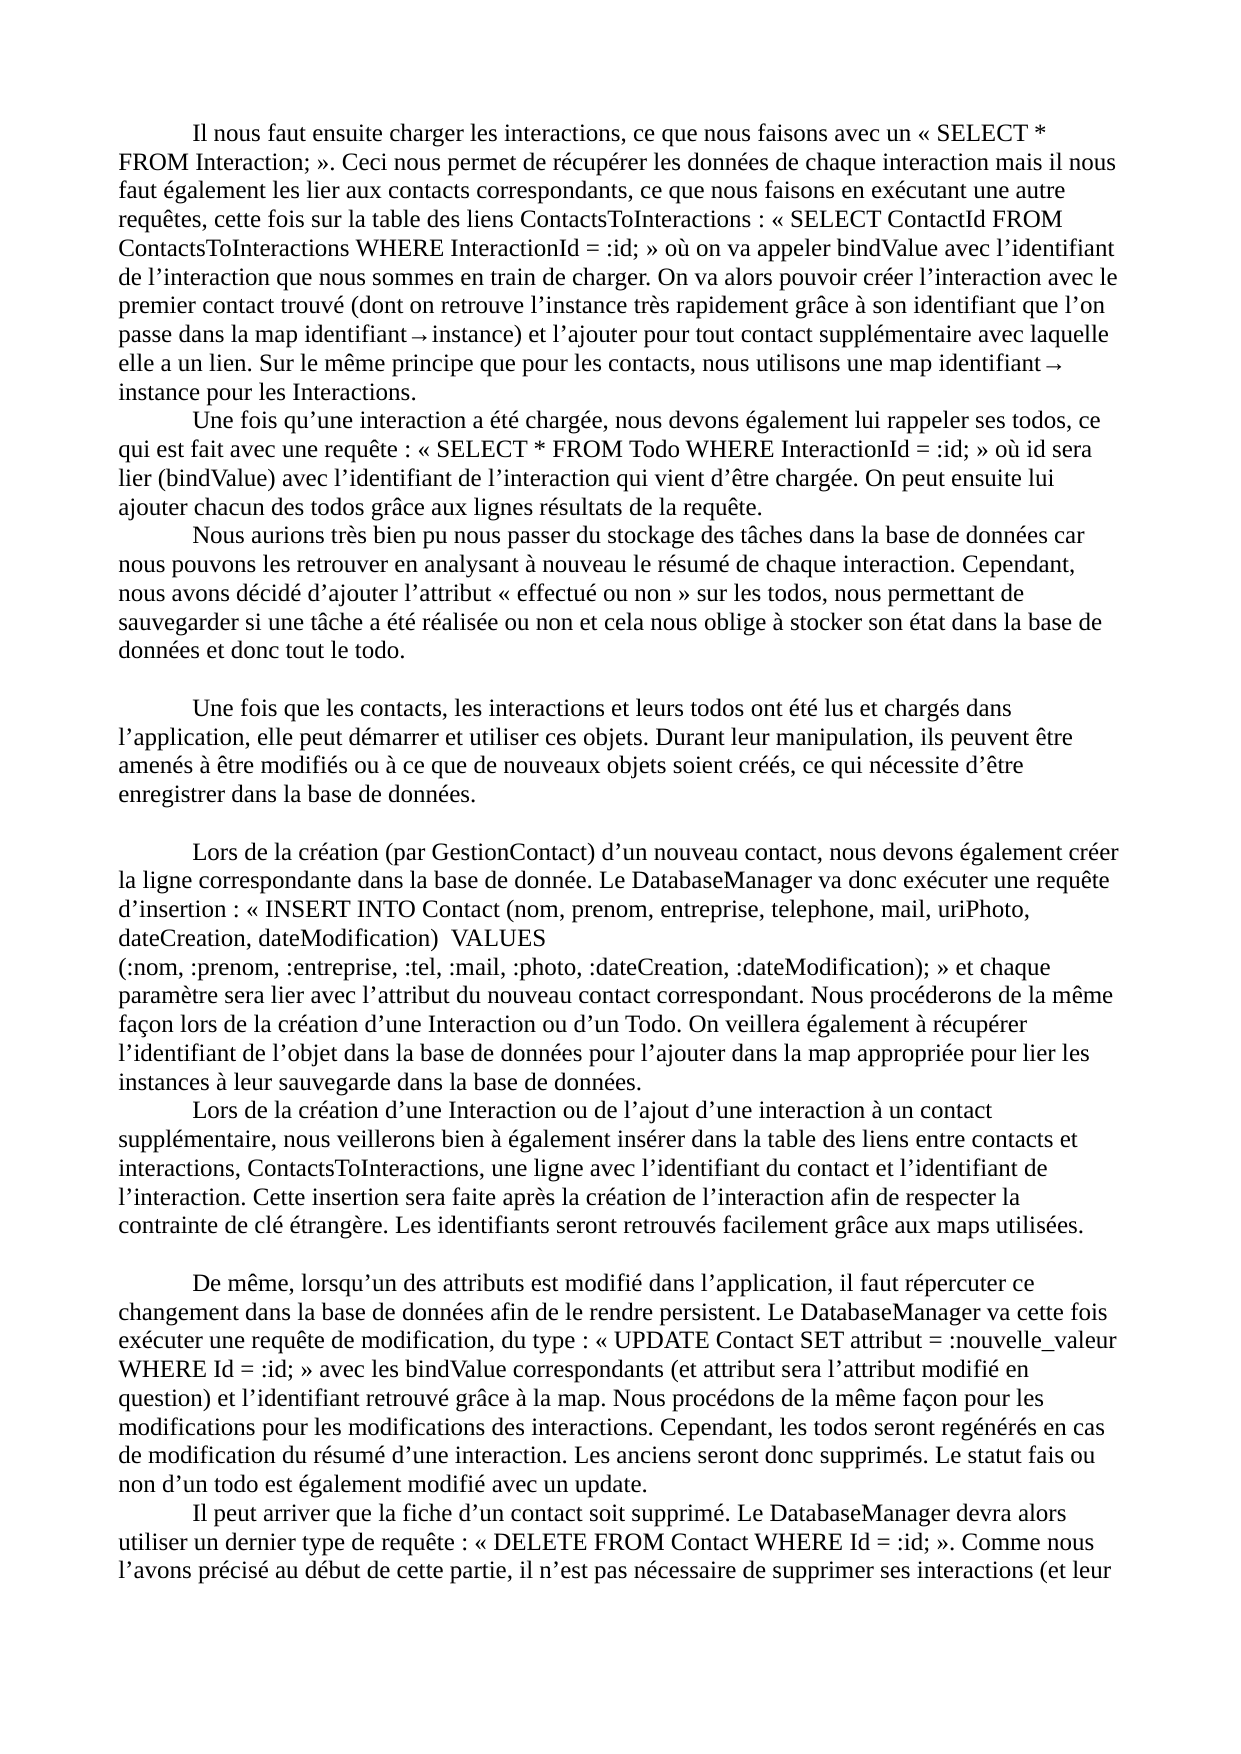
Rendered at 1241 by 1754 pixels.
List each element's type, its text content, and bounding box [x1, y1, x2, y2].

text Une fois qu’une interaction a été chargée, nous devons également lui rappeler ses todos, ce qui est fait avec une requête : « SELECT * FROM Todo WHERE InteractionId = :id; » où id sera lier (bindValue) avec l’identifiant de l’interaction qui vient d’être chargée. On peut ensuite lui ajouter chacun des todos grâce aux lignes résultats de la requête. [118, 406, 1122, 521]
text Il nous faut ensuite charger les interactions, ce que nous faisons avec un « SELECT * FROM Interaction; ». Ceci nous permet de récupérer les données de chaque interaction mais il nous faut également les lier aux contacts correspondants, ce que nous faisons en exécutant une autre requêtes, cette fois sur la table des liens ContactsToInteractions : « SELECT ContactId FROM ContactsToInteractions WHERE InteractionId = :id; » où on va appeler bindValue avec l’identifiant de l’interaction que nous sommes en train de charger. On va alors pouvoir créer l’interaction avec le premier contact trouvé (dont on retrouve l’instance très rapidement grâce à son identifiant que l’on passe dans la map identifiant→instance) et l’ajouter pour tout contact supplémentaire avec laquelle elle a un lien. Sur le même principe que pour les contacts, nous utilisons une map identifiant→ instance pour les Interactions. [118, 118, 1122, 406]
text Une fois que les contacts, les interactions et leurs todos ont été lus et chargés dans l’application, elle peut démarrer et utiliser ces objets. Durant leur manipulation, ils peuvent être amenés à être modifiés ou à ce que de nouveaux objets soient créés, ce qui nécessite d’être enregistrer dans la base de données. [118, 693, 1122, 808]
text Lors de la création (par GestionContact) d’un nouveau contact, nous devons également créer la ligne correspondante dans la base de donnée. Le DatabaseManager va donc exécuter une requête d’insertion : « INSERT INTO Contact (nom, prenom, entreprise, telephone, mail, uriPhoto, dateCreation, dateModification) VALUES (:nom, :prenom, :entreprise, :tel, :mail, :photo, :dateCreation, :dateModification); » et chaque paramètre sera lier avec l’attribut du nouveau contact correspondant. Nous procéderons de la même façon lors de la création d’une Interaction ou d’un Todo. On veillera également à récupérer l’identifiant de l’objet dans la base de données pour l’ajouter dans la map appropriée pour lier les instances à leur sauvegarde dans la base de données. [118, 837, 1122, 1096]
text Nous aurions très bien pu nous passer du stockage des tâches dans la base de données car nous pouvons les retrouver en analysant à nouveau le résumé de chaque interaction. Cependant, nous avons décidé d’ajouter l’attribut « effectué ou non » sur les todos, nous permettant de sauvegarder si une tâche a été réalisée ou non et cela nous oblige à stocker son état dans la base de données et donc tout le todo. [118, 521, 1122, 664]
text De même, lorsqu’un des attributs est modifié dans l’application, il faut répercuter ce changement dans la base de données afin de le rendre persistent. Le DatabaseManager va cette fois exécuter une requête de modification, du type : « UPDATE Contact SET attribut = :nouvelle_valeur WHERE Id = :id; » avec les bindValue correspondants (et attribut sera l’attribut modifié en question) et l’identifiant retrouvé grâce à la map. Nous procédons de la même façon pour les modifications pour les modifications des interactions. Cependant, les todos seront regénérés en cas de modification du résumé d’une interaction. Les anciens seront donc supprimés. Le statut fais ou non d’un todo est également modifié avec un update. [118, 1268, 1122, 1498]
text Il peut arriver que la fiche d’un contact soit supprimé. Le DatabaseManager devra alors utiliser un dernier type de requête : « DELETE FROM Contact WHERE Id = :id; ». Comme nous l’avons précisé au début de cette partie, il n’est pas nécessaire de supprimer ses interactions (et leur [118, 1498, 1122, 1584]
text Lors de la création d’une Interaction ou de l’ajout d’une interaction à un contact supplémentaire, nous veillerons bien à également insérer dans la table des liens entre contacts et interactions, ContactsToInteractions, une ligne avec l’identifiant du contact et l’identifiant de l’interaction. Cette insertion sera faite après la création de l’interaction afin de respecter la contrainte de clé étrangère. Les identifiants seront retrouvés facilement grâce aux maps utilisées. [118, 1096, 1122, 1239]
